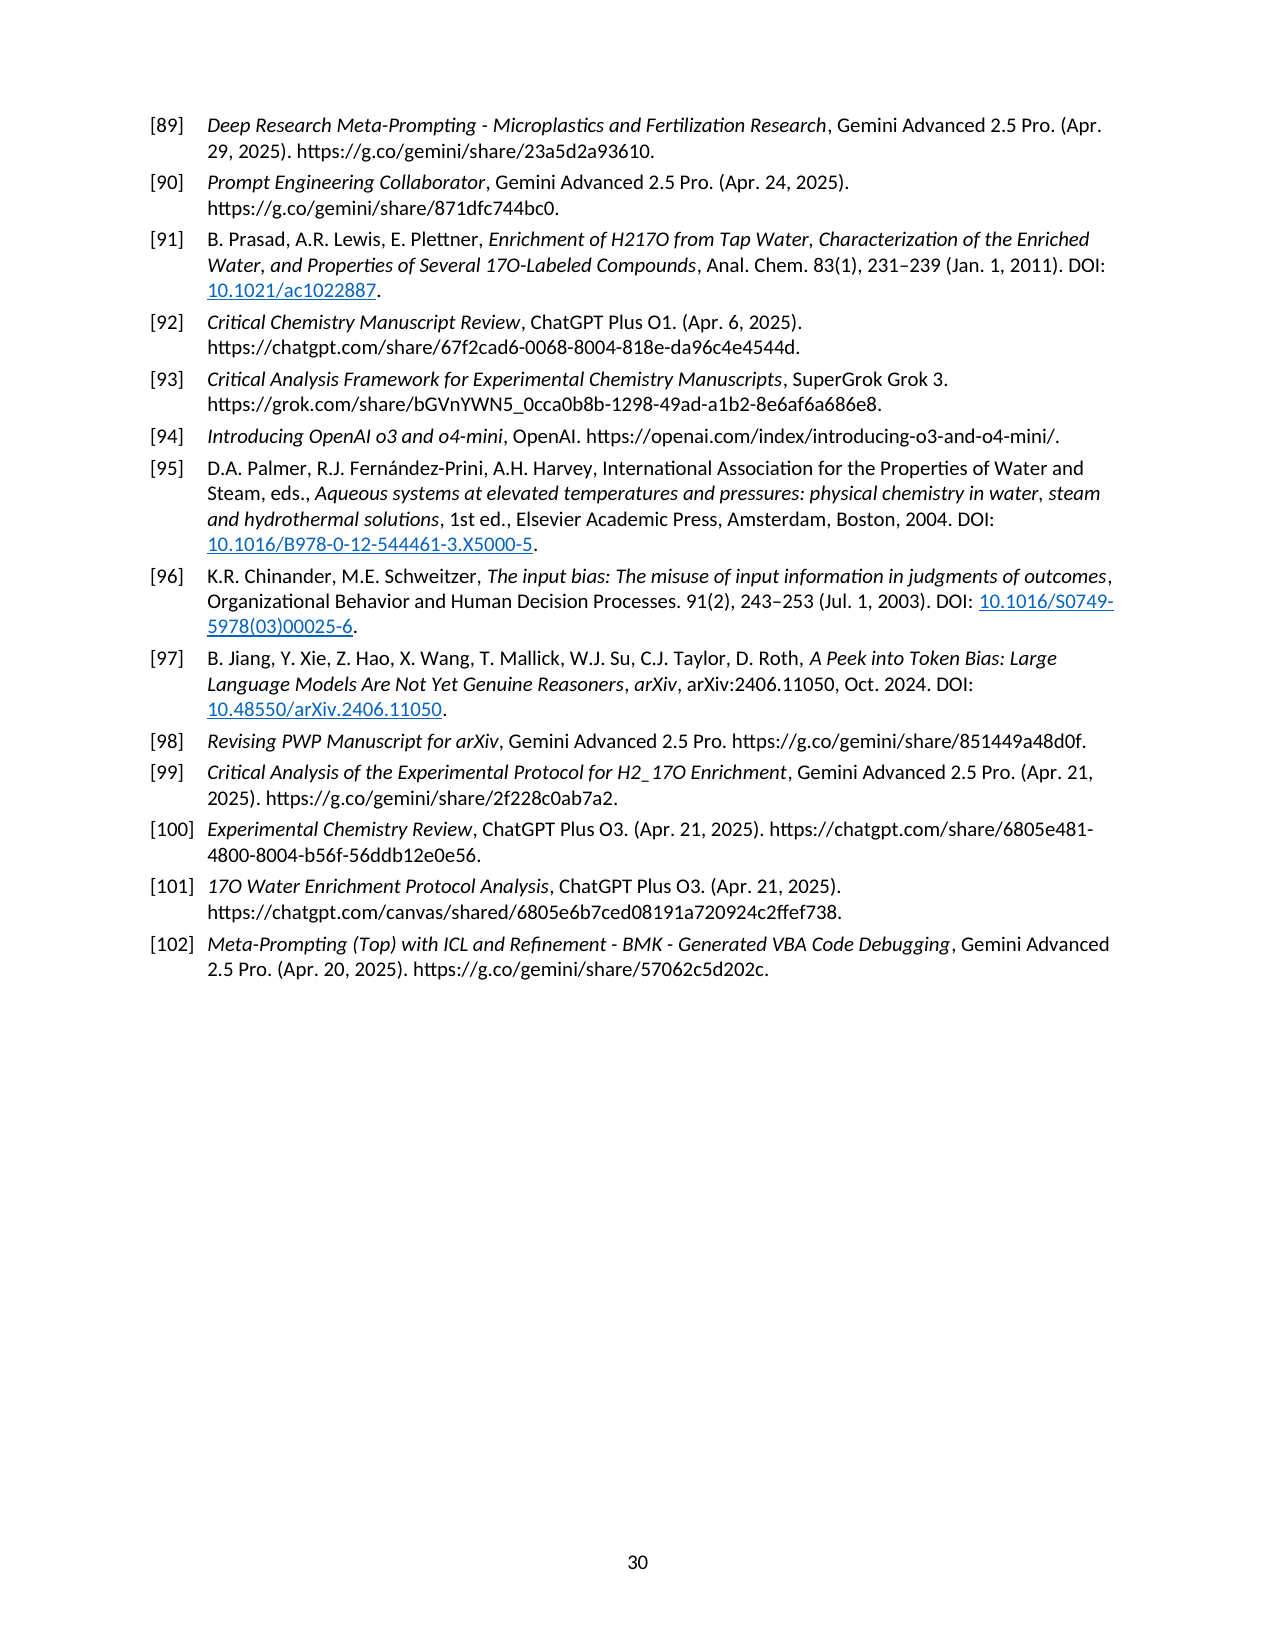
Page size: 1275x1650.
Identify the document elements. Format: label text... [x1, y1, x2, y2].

subtitle [99] Critical Analysis of the Experimental Protocol for H2_17O Enrichment, Gemini Advanced 2.5 Pro. (Apr. 21, 2025). https://g.co/gemini/share/2f228c0ab7a2. [150, 759, 1125, 810]
subtitle [95] D.A. Palmer, R.J. Fernández-Prini, A.H. Harvey, International Association for the Properties of Water and Steam, eds., Aqueous systems at elevated temperatures and pressures: physical chemistry in water, steam and hydrothermal solutions, 1st ed., Elsevier Academic Press, Amsterdam, Boston, 2004. DOI: 10.1016/B978-0-12-544461-3.X5000-5. [150, 455, 1125, 557]
subtitle [100] Experimental Chemistry Review, ChatGPT Plus O3. (Apr. 21, 2025). https://chatgpt.com/share/6805e481-4800-8004-b56f-56ddb12e0e56. [150, 817, 1125, 867]
subtitle [89] ‎Deep Research Meta-Prompting - Microplastics and Fertilization Research, Gemini Advanced 2.5 Pro. (Apr. 29, 2025). https://g.co/gemini/share/23a5d2a93610. [150, 112, 1125, 163]
subtitle [102] Meta-Prompting (Top) with ICL and Refinement - BMK - Generated VBA Code Debugging, Gemini Advanced 2.5 Pro. (Apr. 20, 2025). https://g.co/gemini/share/57062c5d202c. [150, 931, 1125, 982]
subtitle [92] Critical Chemistry Manuscript Review, ChatGPT Plus O1. (Apr. 6, 2025). https://chatgpt.com/share/67f2cad6-0068-8004-818e-da96c4e4544d. [150, 309, 1125, 360]
subtitle [94] Introducing OpenAI o3 and o4-mini, OpenAI. https://openai.com/index/introducing-o3-and-o4-mini/. [150, 423, 1125, 449]
subtitle [90] Prompt Engineering Collaborator, Gemini Advanced 2.5 Pro. (Apr. 24, 2025). https://g.co/gemini/share/871dfc744bc0. [150, 169, 1125, 220]
subtitle [93] Critical Analysis Framework for Experimental Chemistry Manuscripts, SuperGrok Grok 3. https://grok.com/share/bGVnYWN5_0cca0b8b-1298-49ad-a1b2-8e6af6a686e8. [150, 366, 1125, 417]
subtitle [91] B. Prasad, A.R. Lewis, E. Plettner, Enrichment of H217O from Tap Water, Characterization of the Enriched Water, and Properties of Several 17O-Labeled Compounds, Anal. Chem. 83(1), 231–239 (Jan. 1, 2011). DOI: 10.1021/ac1022887. [150, 227, 1125, 303]
subtitle [96] K.R. Chinander, M.E. Schweitzer, The input bias: The misuse of input information in judgments of outcomes, Organizational Behavior and Human Decision Processes. 91(2), 243–253 (Jul. 1, 2003). DOI: 10.1016/S0749-5978(03)00025-6. [150, 563, 1125, 639]
subtitle [98] Revising PWP Manuscript for arXiv, Gemini Advanced 2.5 Pro. https://g.co/gemini/share/851449a48d0f. [150, 728, 1125, 753]
subtitle [101] 17O Water Enrichment Protocol Analysis, ChatGPT Plus O3. (Apr. 21, 2025). https://chatgpt.com/canvas/shared/6805e6b7ced08191a720924c2ffef738. [150, 874, 1125, 924]
subtitle [97] B. Jiang, Y. Xie, Z. Hao, X. Wang, T. Mallick, W.J. Su, C.J. Taylor, D. Roth, A Peek into Token Bias: Large Language Models Are Not Yet Genuine Reasoners, arXiv, arXiv:2406.11050, Oct. 2024. DOI: 10.48550/arXiv.2406.11050. [150, 645, 1125, 722]
